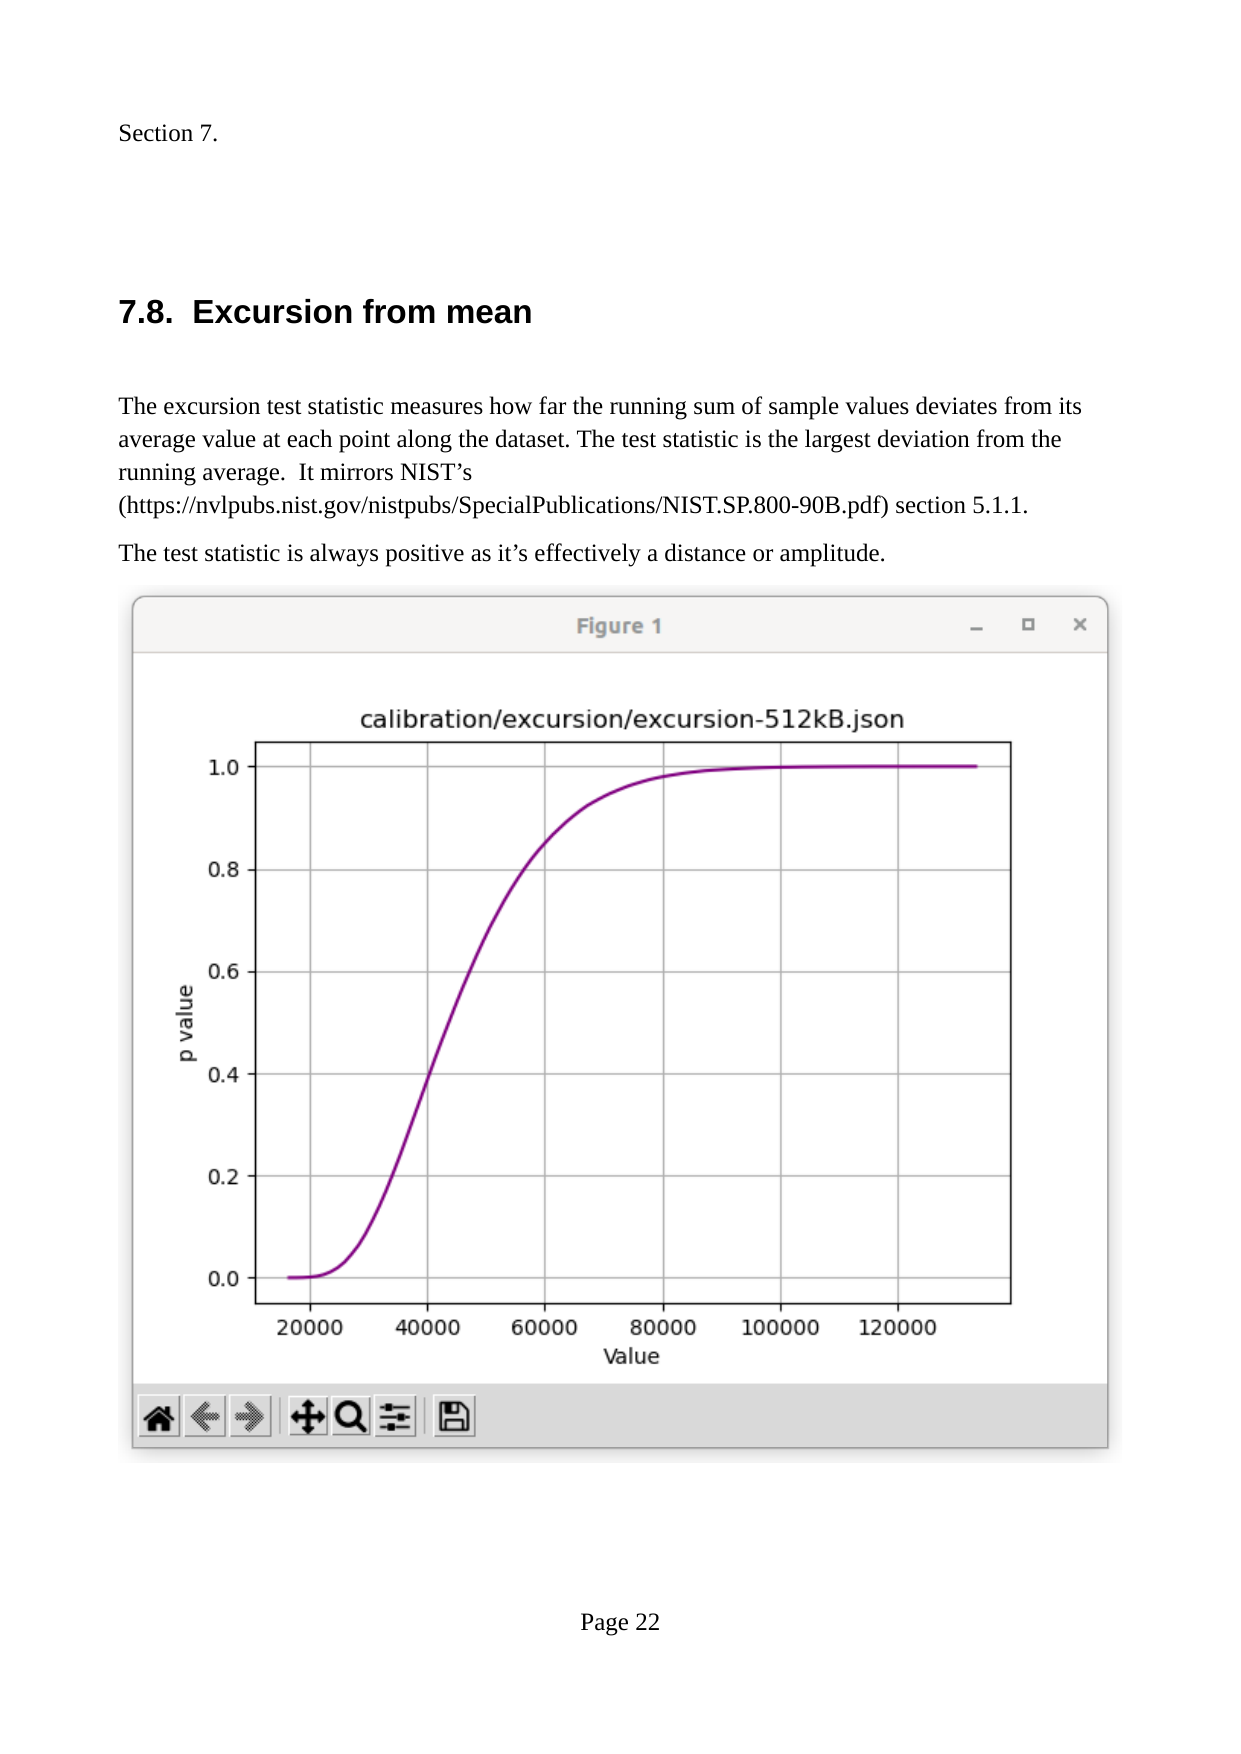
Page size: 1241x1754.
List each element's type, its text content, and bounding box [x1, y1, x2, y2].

text The test statistic is always positive as it’s effectively a distance or amplitude. [118, 538, 1122, 566]
picture [118, 585, 1123, 1463]
subtitle Excursion from mean [118, 292, 1122, 331]
text The excursion test statistic measures how far the running sum of sample values deviates from its average value at each point along the dataset. The test statistic is the largest deviation from the running average. It mirrors NIST’s (https://nvlpubs.nist.gov/nistpubs/SpecialPublications/NIST.SP.800-90B.pdf) section 5.1.1. [118, 391, 1122, 519]
